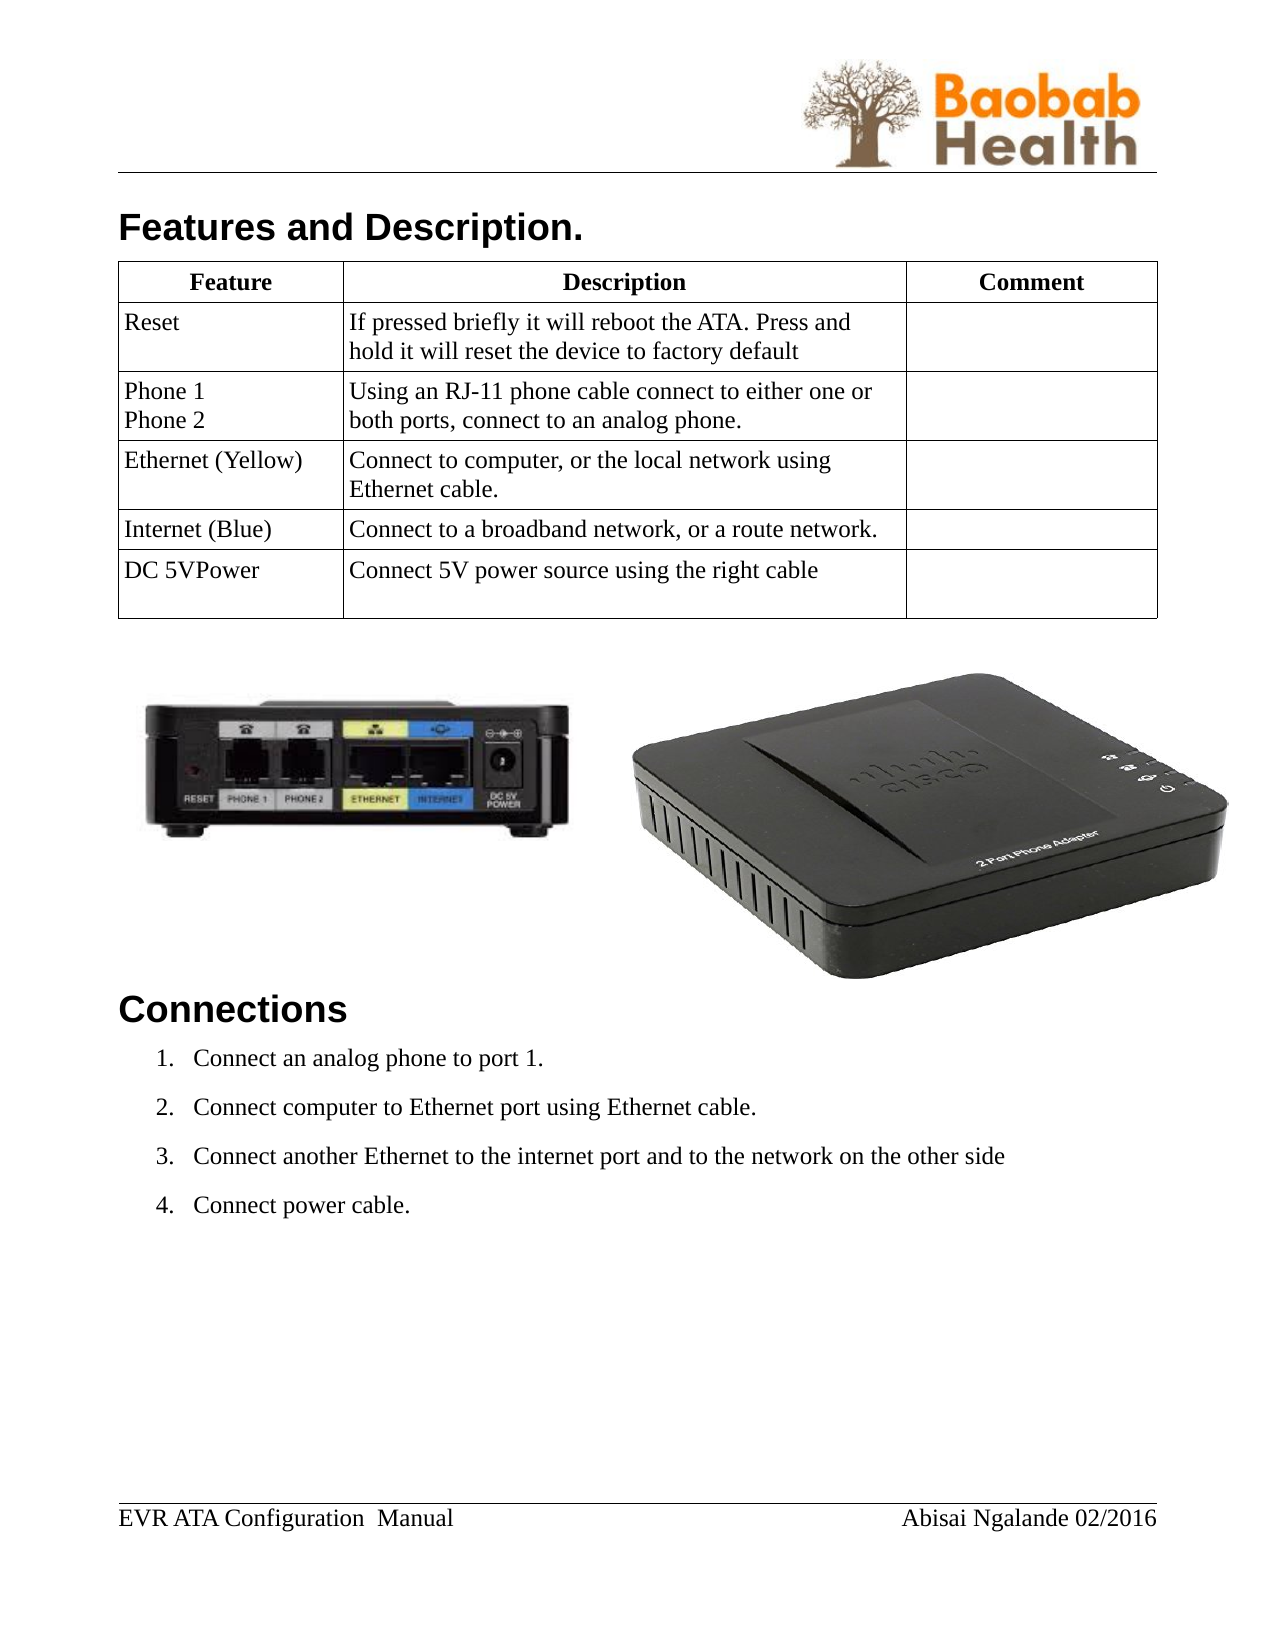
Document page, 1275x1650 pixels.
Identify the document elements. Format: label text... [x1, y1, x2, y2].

table_cell DC 5VPower [119, 550, 343, 618]
table_header Description [344, 262, 906, 302]
table_cell Reset [119, 303, 343, 371]
table_cell Using an RJ-11 phone cable connect to either one or both ports, connect to an analog phone. [344, 372, 906, 440]
table_cell Connect to computer, or the local network using Ethernet cable. [344, 441, 906, 509]
table_cell Internet (Blue) [119, 510, 343, 549]
picture [630, 673, 1229, 979]
list Connect an analog phone to port 1. [156, 1043, 1157, 1072]
table_header Feature [119, 262, 343, 302]
table_cell Connect 5V power source using the right cable [344, 550, 906, 618]
list Connect computer to Ethernet port using Ethernet cable. [156, 1092, 1157, 1121]
table_cell [907, 303, 1157, 371]
table_cell [907, 510, 1157, 549]
table_cell [907, 550, 1157, 618]
subtitle Features and Description. [118, 205, 1157, 249]
table_cell Connect to a broadband network, or a route network. [344, 510, 906, 549]
picture [801, 59, 1141, 169]
table_header Comment [907, 262, 1157, 302]
table_cell Phone 1 Phone 2 [119, 372, 343, 440]
subtitle Connections [118, 987, 1157, 1030]
list Connect power cable. [156, 1190, 1157, 1219]
table_cell [907, 372, 1157, 440]
table_cell [907, 441, 1157, 509]
list Connect another Ethernet to the internet port and to the network on the other side [156, 1141, 1157, 1170]
picture [136, 693, 580, 841]
table_cell Ethernet (Yellow) [119, 441, 343, 509]
table_cell If pressed briefly it will reboot the ATA. Press and hold it will reset the device to factory default [344, 303, 906, 371]
